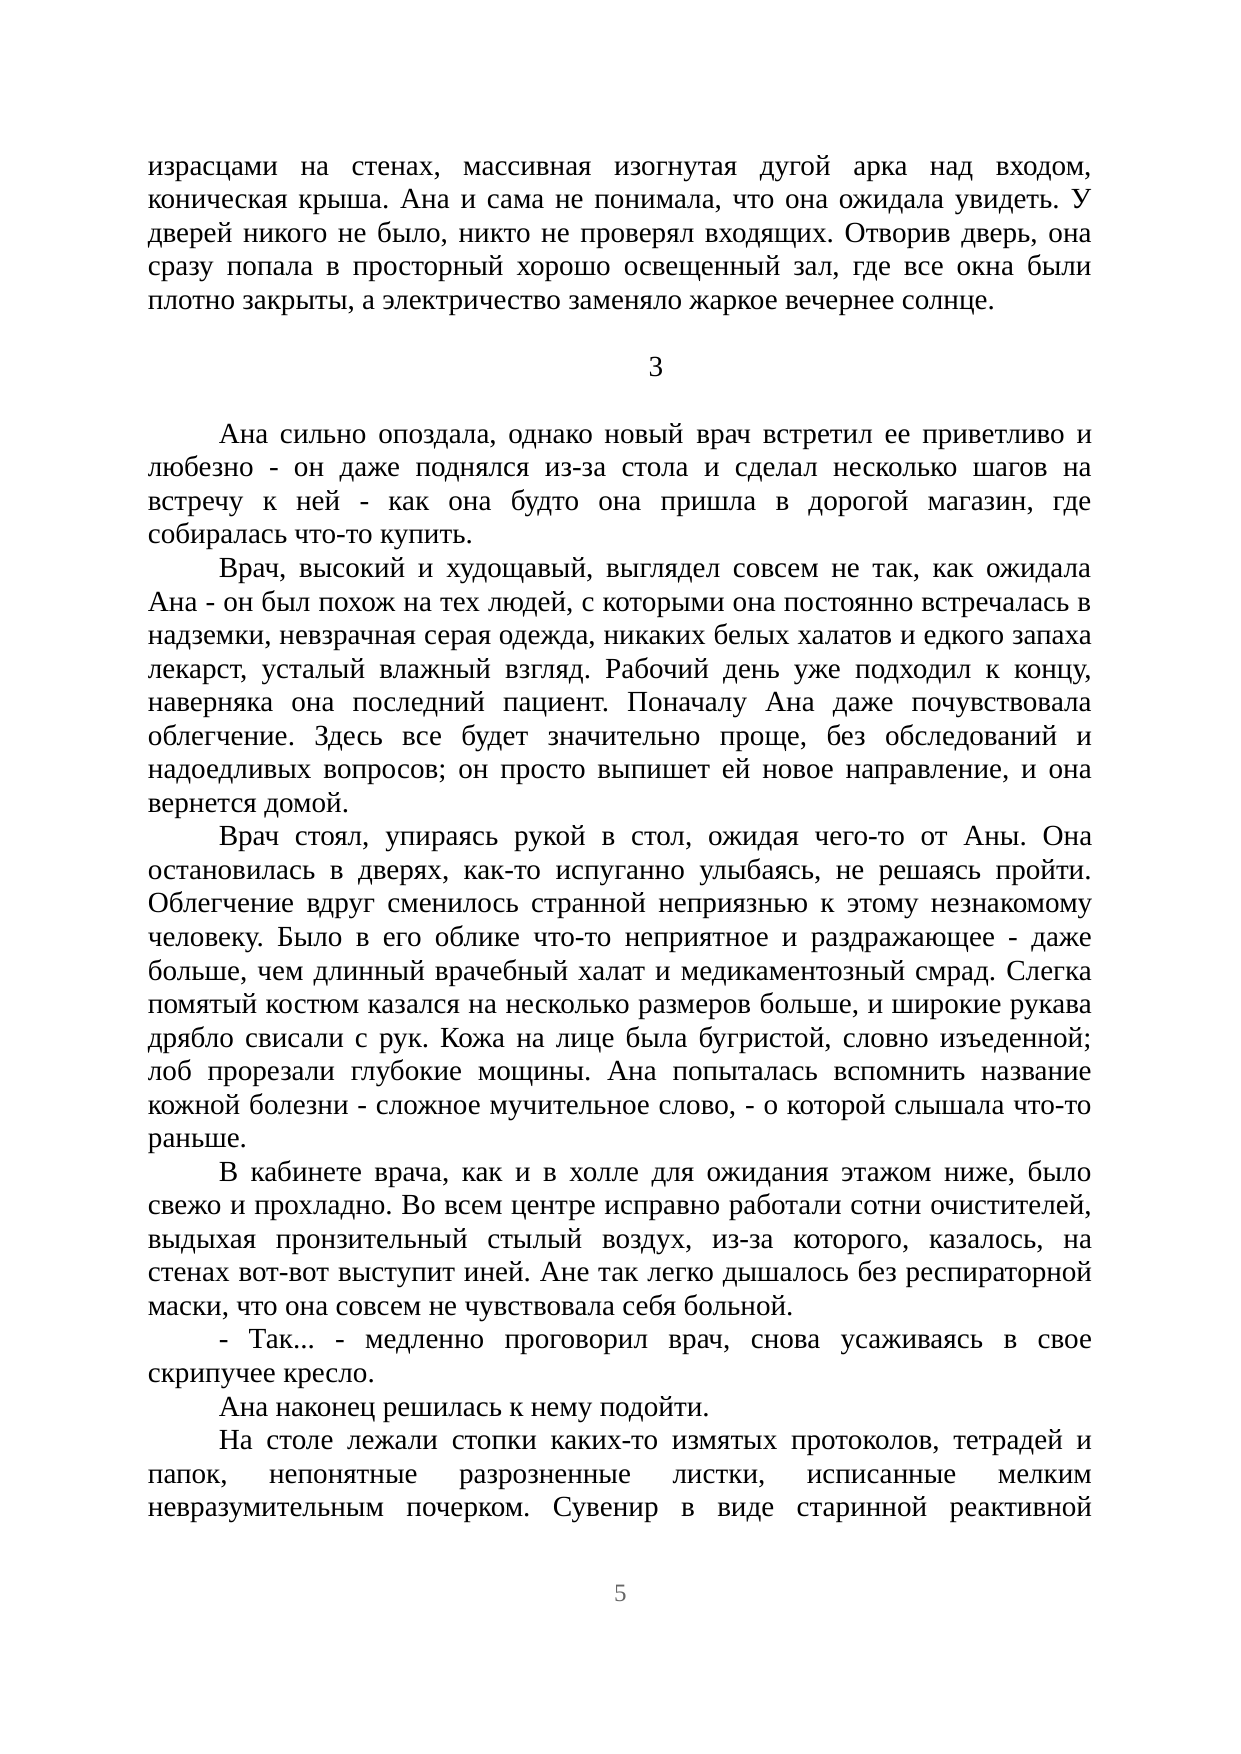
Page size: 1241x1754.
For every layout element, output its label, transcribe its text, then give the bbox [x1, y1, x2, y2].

text 3 [148, 349, 1093, 382]
text Ана наконец решилась к нему подойти. [148, 1389, 1093, 1422]
text израсцами на стенах, массивная изогнутая дугой арка над входом, коническая крыша. Ана и сама не понимала, что она ожидала увидеть. У дверей никого не было, никто не проверял входящих. Отворив дверь, она сразу попала в просторный хорошо освещенный зал, где все окна были плотно закрыты, а электричество заменяло жаркое вечернее солнце. [148, 148, 1093, 315]
text Ана сильно опоздала, однако новый врач встретил ее приветливо и любезно - он даже поднялся из-за стола и сделал несколько шагов на встречу к ней - как она будто она пришла в дорогой магазин, где собиралась что-то купить. [148, 416, 1093, 550]
text На столе лежали стопки каких-то измятых протоколов, тетрадей и папок, непонятные разрозненные листки, исписанные мелким невразумительным почерком. Сувенир в виде старинной реактивной [148, 1422, 1093, 1523]
text Врач стоял, упираясь рукой в стол, ожидая чего-то от Аны. Она остановилась в дверях, как-то испуганно улыбаясь, не решаясь пройти. Облегчение вдруг сменилось странной неприязнью к этому незнакомому человеку. Было в его облике что-то неприятное и раздражающее - даже больше, чем длинный врачебный халат и медикаментозный смрад. Слегка помятый костюм казался на несколько размеров больше, и широкие рукава дрябло свисали с рук. Кожа на лице была бугристой, словно изъеденной; лоб прорезали глубокие мощины. Ана попыталась вспомнить название кожной болезни - сложное мучительное слово, - о которой слышала что-то раньше. [148, 818, 1093, 1154]
text Врач, высокий и худощавый, выглядел совсем не так, как ожидала Ана - он был похож на тех людей, с которыми она постоянно встречалась в надземки, невзрачная серая одежда, никаких белых халатов и едкого запаха лекарст, усталый влажный взгляд. Рабочий день уже подходил к концу, наверняка она последний пациент. Поначалу Ана даже почувствовала облегчение. Здесь все будет значительно проще, без обследований и надоедливых вопросов; он просто выпишет ей новое направление, и она вернется домой. [148, 550, 1093, 818]
text В кабинете врача, как и в холле для ожидания этажом ниже, было свежо и прохладно. Во всем центре исправно работали сотни очистителей, выдыхая пронзительный стылый воздух, из-за которого, казалось, на стенах вот-вот выступит иней. Ане так легко дышалось без респираторной маски, что она совсем не чувствовала себя больной. [148, 1154, 1093, 1322]
text - Так... - медленно проговорил врач, снова усаживаясь в свое скрипучее кресло. [148, 1322, 1093, 1389]
